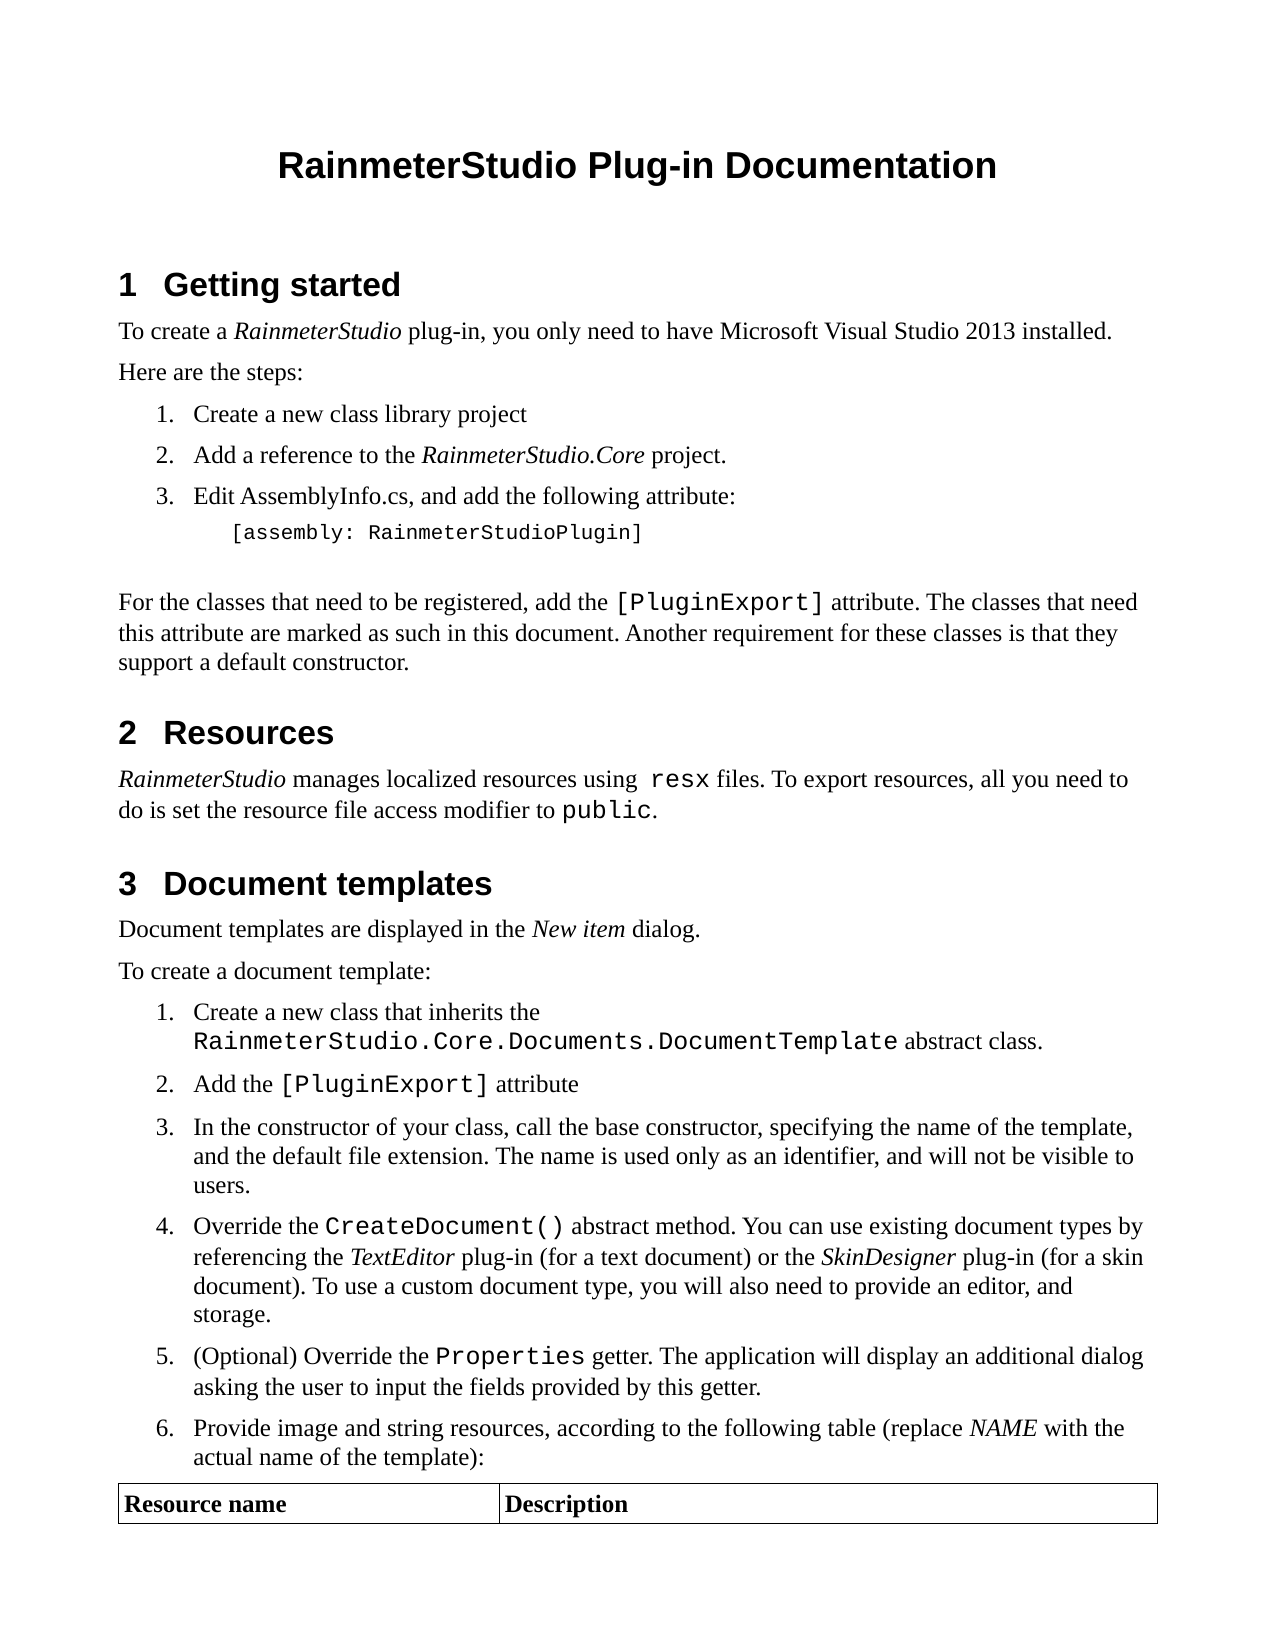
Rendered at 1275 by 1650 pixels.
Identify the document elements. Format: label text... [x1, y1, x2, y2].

subtitle Getting started [118, 265, 1157, 304]
list (Optional) Override the Properties getter. The application will display an additional dialog asking the user to input the fields provided by this getter. [156, 1341, 1157, 1400]
subtitle Resources [118, 713, 1157, 752]
table_header Resource name [119, 1484, 499, 1523]
text To create a RainmeterStudio plug-in, you only need to have Microsoft Visual Studio 2013 installed. [118, 316, 1157, 345]
title RainmeterStudio Plug-in Documentation [118, 143, 1157, 186]
text RainmeterStudio manages localized resources using resx files. To export resources, all you need to do is set the resource file access modifier to public. [118, 764, 1157, 826]
list Add a reference to the RainmeterStudio.Core project. [156, 440, 1157, 469]
list Add the [PluginExport] attribute [156, 1069, 1157, 1100]
list In the constructor of your class, call the base constructor, specifying the name of the template, and the default file extension. The name is used only as an identifier, and will not be visible to users. [156, 1112, 1157, 1199]
text Here are the steps: [118, 357, 1157, 386]
text To create a document template: [118, 956, 1157, 984]
text Document templates are displayed in the New item dialog. [118, 914, 1157, 943]
subtitle Document templates [118, 863, 1157, 902]
list Edit AssemblyInfo.cs, and add the following attribute: [156, 481, 1157, 510]
list Create a new class that inherits the RainmeterStudio.Core.Documents.DocumentTemplate abstract class. [156, 997, 1157, 1057]
list [assembly: RainmeterStudioPlugin] [193, 522, 1157, 546]
list Override the CreateDocument() abstract method. You can use existing document types by referencing the TextEditor plug-in (for a text document) or the SkinDesigner plug-in (for a skin document). To use a custom document type, you will also need to provide an editor, and storage. [156, 1211, 1157, 1328]
list Provide image and string resources, according to the following table (replace NAME with the actual name of the template): [156, 1413, 1157, 1470]
text For the classes that need to be registered, add the [PluginExport] attribute. The classes that need this attribute are marked as such in this document. Another requirement for these classes is that they support a default constructor. [118, 587, 1157, 676]
table_header Description [500, 1484, 1157, 1523]
list Create a new class library project [156, 399, 1157, 427]
